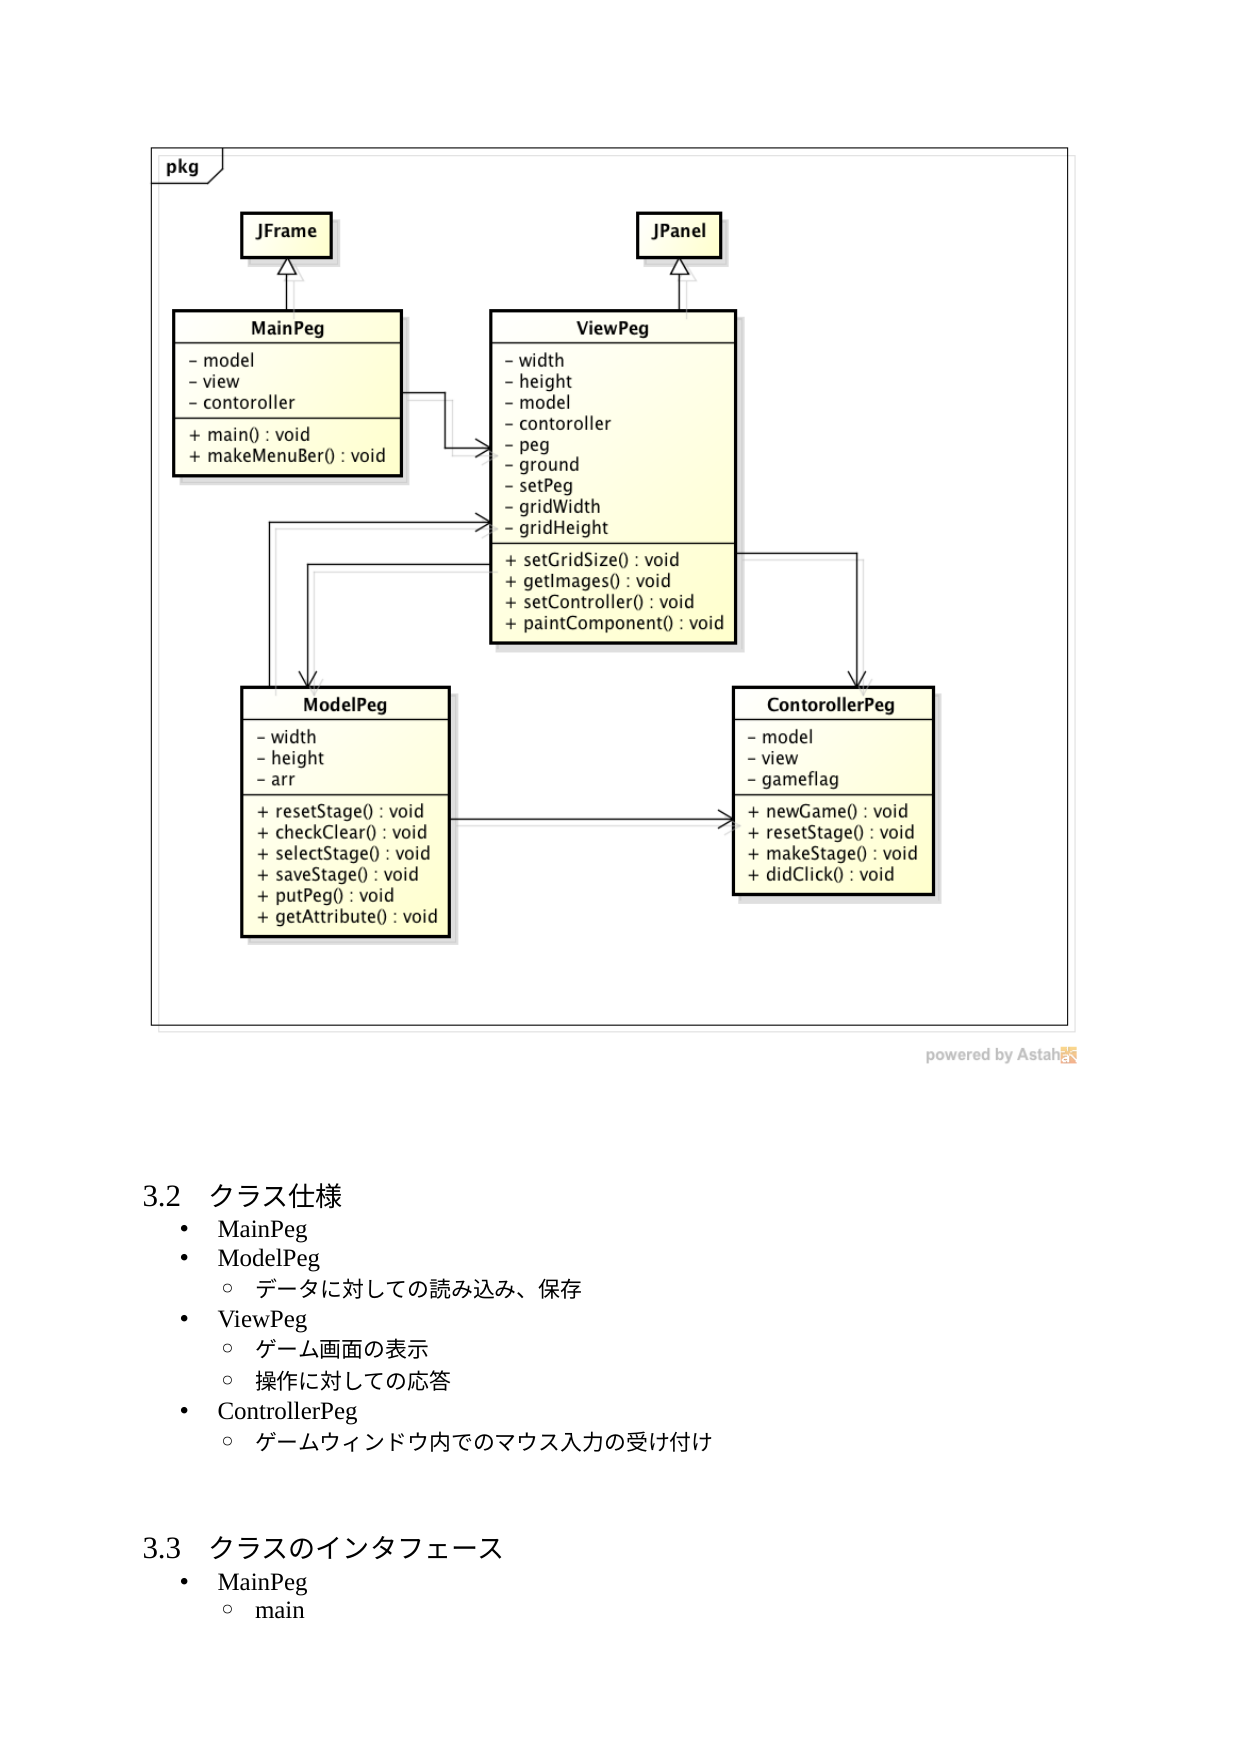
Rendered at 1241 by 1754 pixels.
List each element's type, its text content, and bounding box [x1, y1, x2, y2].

text 3.3 クラスのインタフェース [142, 1527, 1122, 1567]
list ViewPeg [180, 1304, 1122, 1332]
list 操作に対しての応答 [217, 1364, 1122, 1396]
list ゲーム画面の表示 [217, 1332, 1122, 1364]
list ControllerPeg [180, 1396, 1122, 1424]
list ゲームウィンドウ内でのマウス入力の受け付け [217, 1424, 1122, 1456]
picture [137, 133, 1082, 1069]
list MainPeg [180, 1567, 1122, 1596]
list ModelPeg [180, 1243, 1122, 1272]
list データに対しての読み込み、保存 [217, 1272, 1122, 1304]
list MainPeg [180, 1214, 1122, 1243]
text 3.2 クラス仕様 [142, 1175, 1122, 1214]
list main [217, 1596, 1122, 1624]
